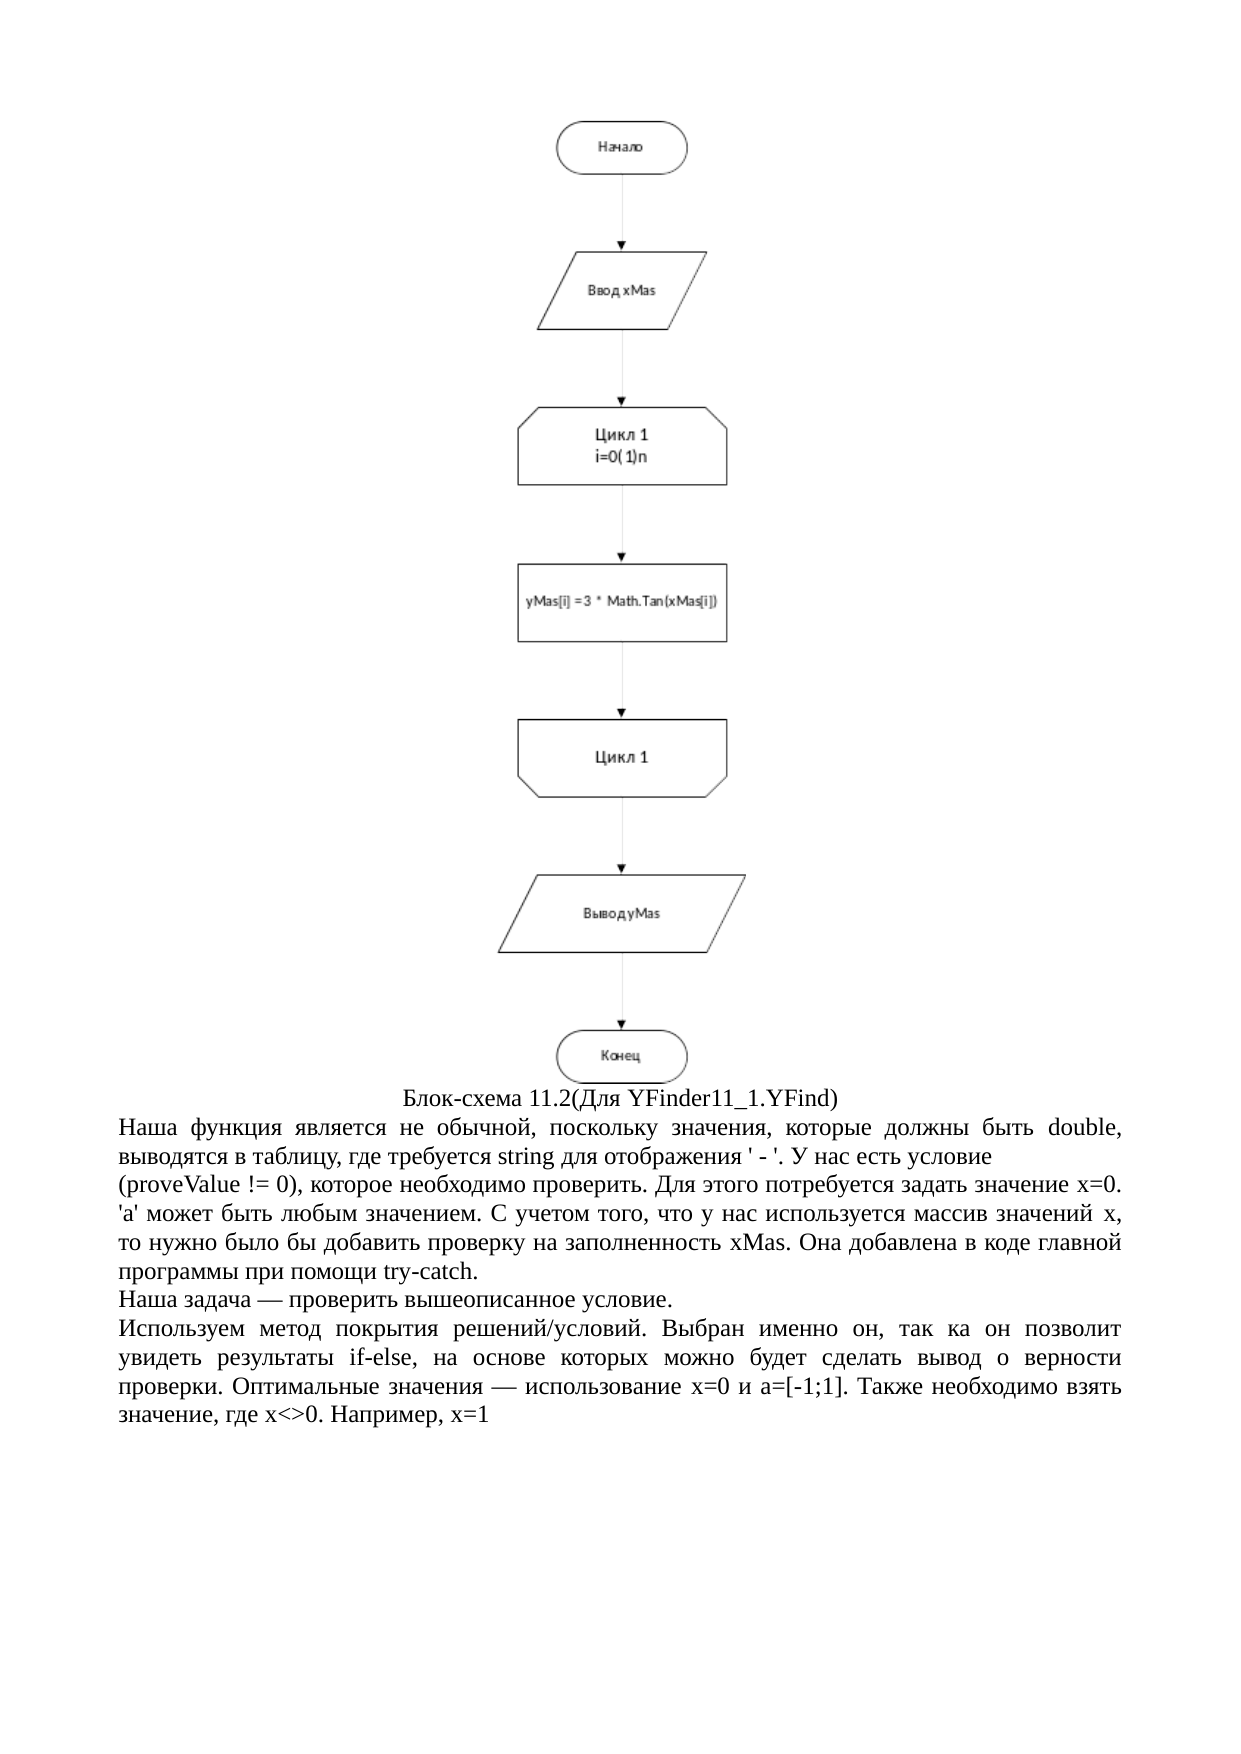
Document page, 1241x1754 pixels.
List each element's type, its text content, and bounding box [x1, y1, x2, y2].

text Наша функция является не обычной, поскольку значения, которые должны быть double, выводятся в таблицу, где требуется string для отображения ' - '. У нас есть условие [118, 1112, 1122, 1169]
text Используем метод покрытия решений/условий. Выбран именно он, так ка он позволит увидеть результаты if-else, на основе которых можно будет сделать вывод о верности проверки. Оптимальные значения — использование x=0 и a=[-1;1]. Также необходимо взять значение, где x<>0. Например, x=1 [118, 1313, 1122, 1428]
text (proveValue != 0), которое необходимо проверить. Для этого потребуется задать значение x=0. 'a' может быть любым значением. С учетом того, что у нас используется массив значений x, то нужно было бы добавить проверку на заполненность xMas. Она добавлена в коде главной программы при помощи try-catch. [118, 1169, 1122, 1284]
text Наша задача — проверить вышеописанное условие. [118, 1284, 1122, 1313]
text Блок-схема 11.2(Для YFinder11_1.YFind) [118, 1083, 1122, 1112]
